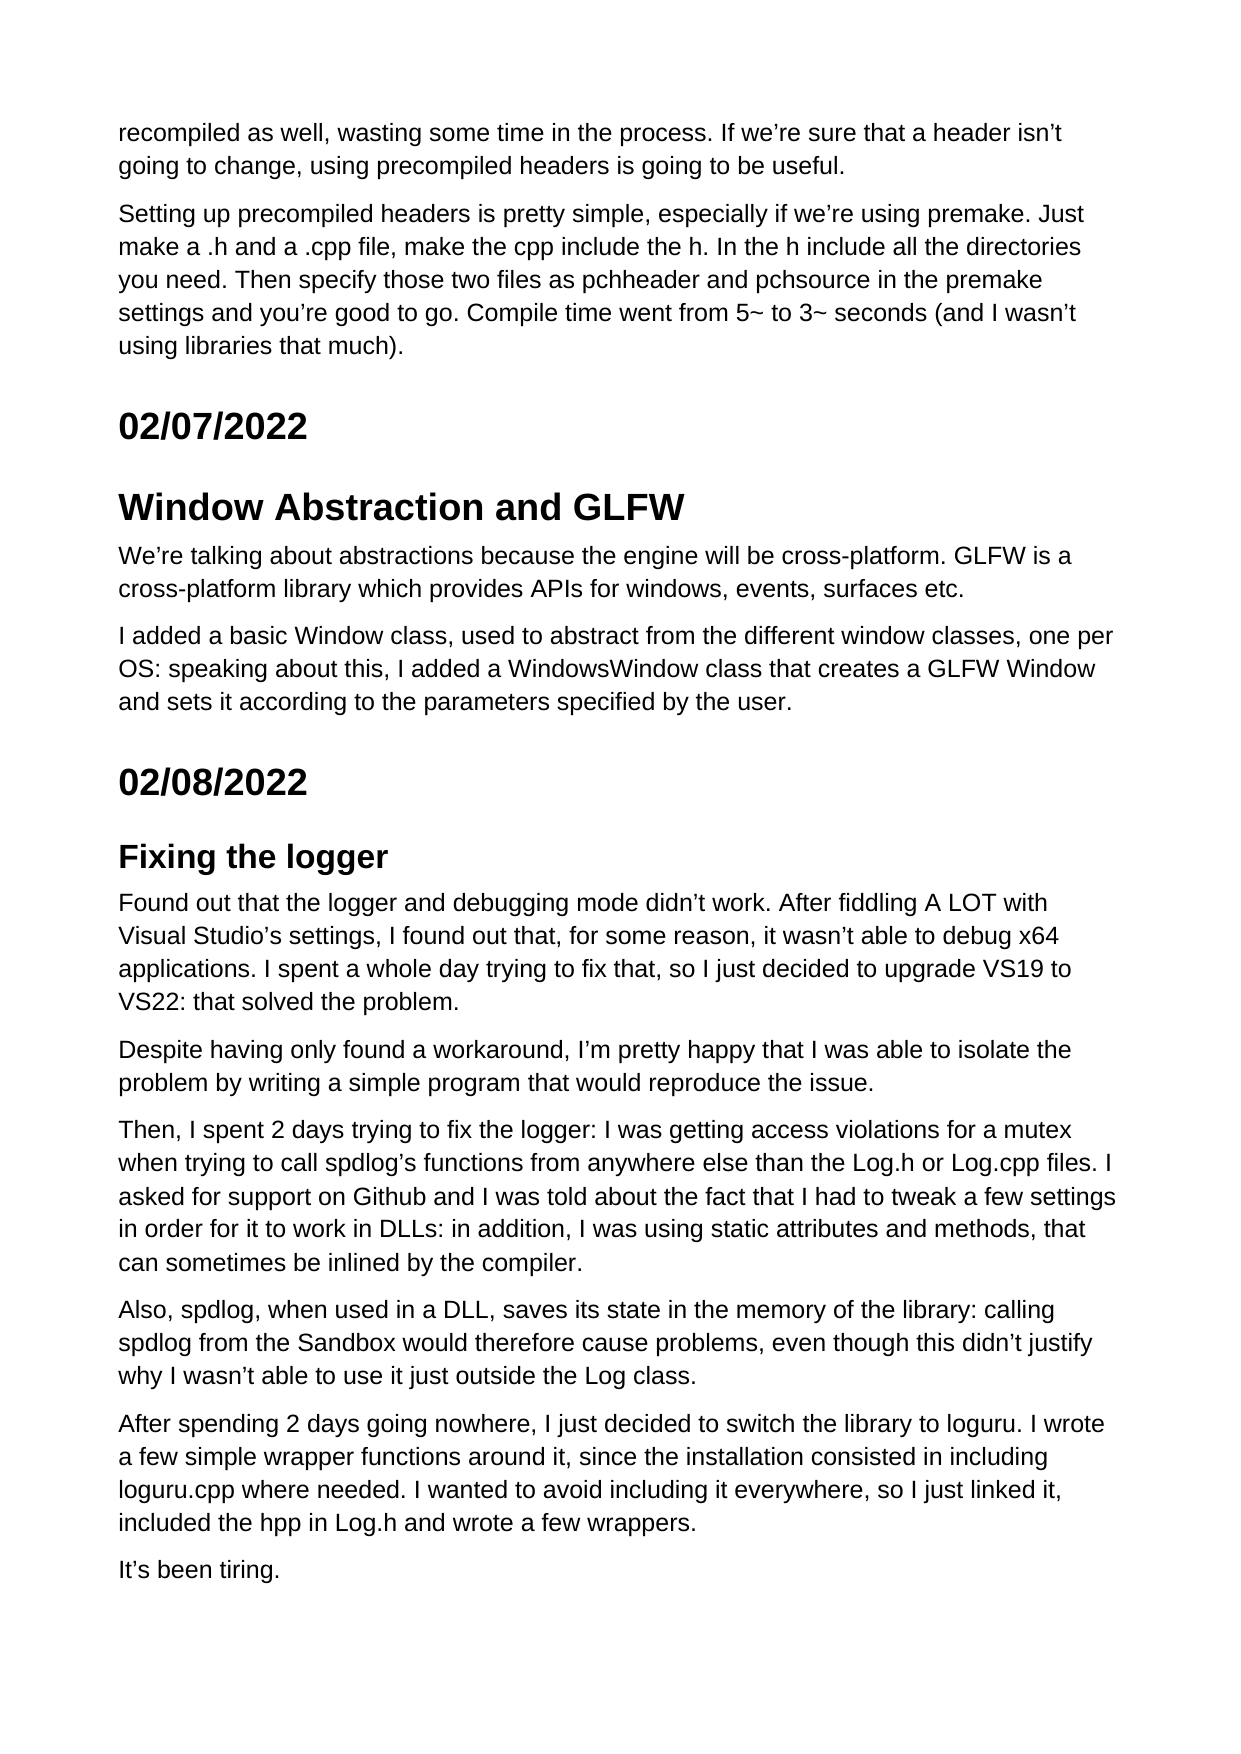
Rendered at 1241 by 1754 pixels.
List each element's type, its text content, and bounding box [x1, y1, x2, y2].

text Setting up precompiled headers is pretty simple, especially if we’re using premake. Just make a .h and a .cpp file, make the cpp include the h. In the h include all the directories you need. Then specify those two files as pchheader and pchsource in the premake settings and you’re good to go. Compile time went from 5~ to 3~ seconds (and I wasn’t using libraries that much). [118, 199, 1122, 359]
text recompiled as well, wasting some time in the process. If we’re sure that a header isn’t going to change, using precompiled headers is going to be useful. [118, 118, 1122, 180]
subtitle Window Abstraction and GLFW [118, 484, 1122, 528]
subtitle Fixing the logger [118, 837, 1122, 876]
text Despite having only found a workaround, I’m pretty happy that I was able to isolate the problem by writing a simple program that would reproduce the issue. [118, 1035, 1122, 1097]
text Then, I spent 2 days trying to fix the logger: I was getting access violations for a mutex when trying to call spdlog’s functions from anywhere else than the Log.h or Log.cpp files. I asked for support on Github and I was told about the fact that I had to tweak a few settings in order for it to work in DLLs: in addition, I was using static attributes and methods, that can sometimes be inlined by the compiler. [118, 1115, 1122, 1276]
text I added a basic Window class, used to abstract from the different window classes, one per OS: speaking about this, I added a WindowsWindow class that creates a GLFW Window and sets it according to the parameters specified by the user. [118, 621, 1122, 716]
text It’s been tiring. [118, 1555, 1122, 1584]
text After spending 2 days going nowhere, I just decided to switch the library to loguru. I wrote a few simple wrapper functions around it, since the installation consisted in including loguru.cpp where needed. I wanted to avoid including it everywhere, so I just linked it, included the hpp in Log.h and wrote a few wrappers. [118, 1409, 1122, 1537]
text Found out that the logger and debugging mode didn’t work. After fiddling A LOT with Visual Studio’s settings, I found out that, for some reason, it wasn’t able to debug x64 applications. I spent a whole day trying to fix that, so I just decided to upgrade VS19 to VS22: that solved the problem. [118, 888, 1122, 1016]
text Also, spdlog, when used in a DLL, saves its state in the memory of the library: calling spdlog from the Sandbox would therefore cause problems, even though this didn’t justify why I wasn’t able to use it just outside the Log class. [118, 1295, 1122, 1390]
subtitle 02/08/2022 [118, 760, 1122, 804]
text We’re talking about abstractions because the engine will be cross-platform. GLFW is a cross-platform library which provides APIs for windows, events, surfaces etc. [118, 541, 1122, 602]
subtitle 02/07/2022 [118, 403, 1122, 447]
